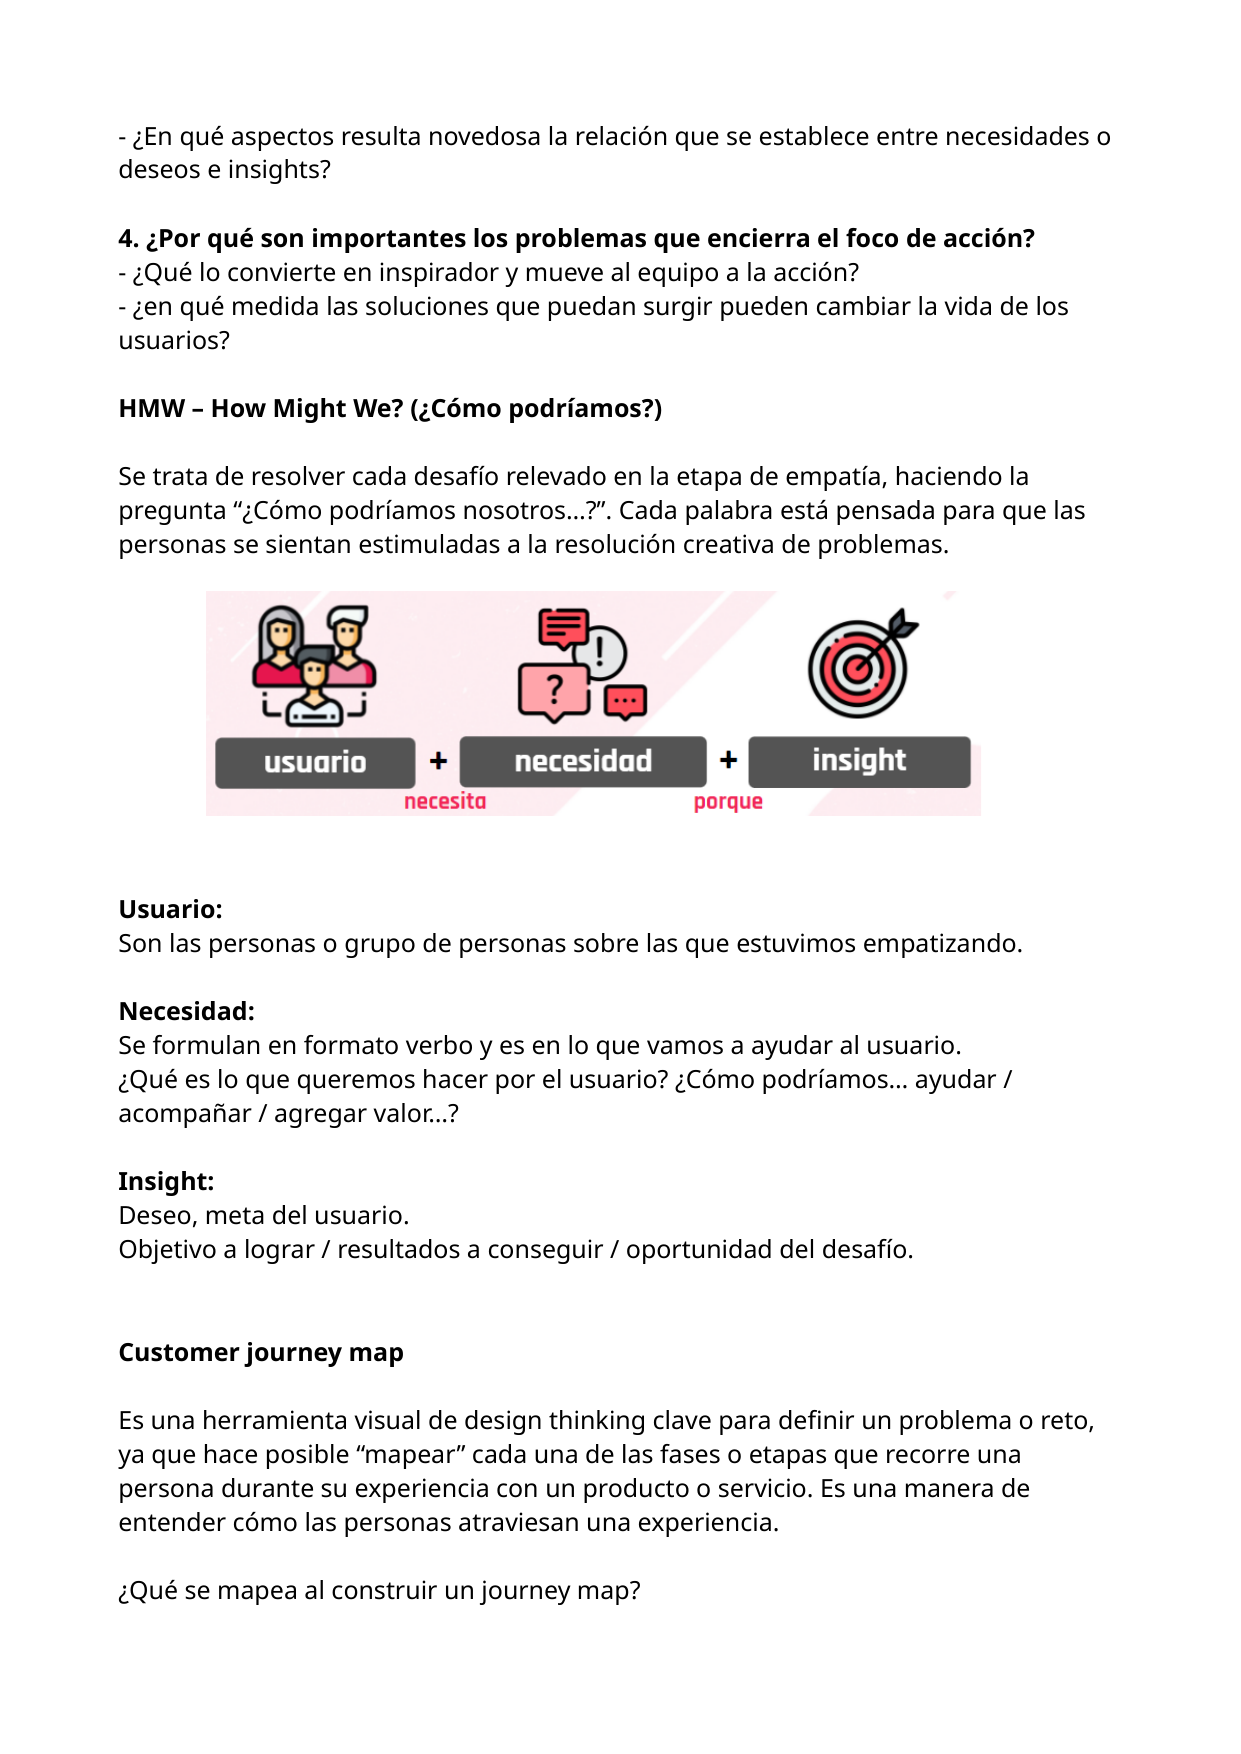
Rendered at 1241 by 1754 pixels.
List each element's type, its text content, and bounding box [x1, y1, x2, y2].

text Objetivo a lograr / resultados a conseguir / oportunidad del desafío. [118, 1232, 1122, 1266]
text - ¿En qué aspectos resulta novedosa la relación que se establece entre necesidades o deseos e insights? [118, 118, 1122, 186]
text Son las personas o grupo de personas sobre las que estuvimos empatizando. [118, 925, 1122, 959]
text Se formulan en formato verbo y es en lo que vamos a ayudar al usuario. [118, 1028, 1122, 1062]
text Usuario: [118, 891, 1122, 925]
text ¿Qué se mapea al construir un journey map? [118, 1573, 1122, 1607]
text - ¿Qué lo convierte en inspirador y mueve al equipo a la acción? [118, 254, 1122, 288]
text 4. ¿Por qué son importantes los problemas que encierra el foco de acción? [118, 220, 1122, 254]
text - ¿en qué medida las soluciones que puedan surgir pueden cambiar la vida de los usuarios? [118, 288, 1122, 357]
text Es una herramienta visual de design thinking clave para definir un problema o reto, ya que hace posible “mapear” cada una de las fases o etapas que recorre una persona durante su experiencia con un producto o servicio. Es una manera de entender cómo las personas atraviesan una experiencia. [118, 1402, 1122, 1538]
picture [206, 591, 982, 816]
text HMW – How Might We? (¿Cómo podríamos?) [118, 391, 1122, 425]
text Deseo, meta del usuario. [118, 1198, 1122, 1232]
text ¿Qué es lo que queremos hacer por el usuario? ¿Cómo podríamos… ayudar / acompañar / agregar valor…? [118, 1062, 1122, 1130]
text Customer journey map [118, 1334, 1122, 1368]
text Insight: [118, 1164, 1122, 1198]
text Se trata de resolver cada desafío relevado en la etapa de empatía, haciendo la pregunta “¿Cómo podríamos nosotros…?”. Cada palabra está pensada para que las personas se sientan estimuladas a la resolución creativa de problemas. [118, 459, 1122, 561]
text Necesidad: [118, 993, 1122, 1028]
